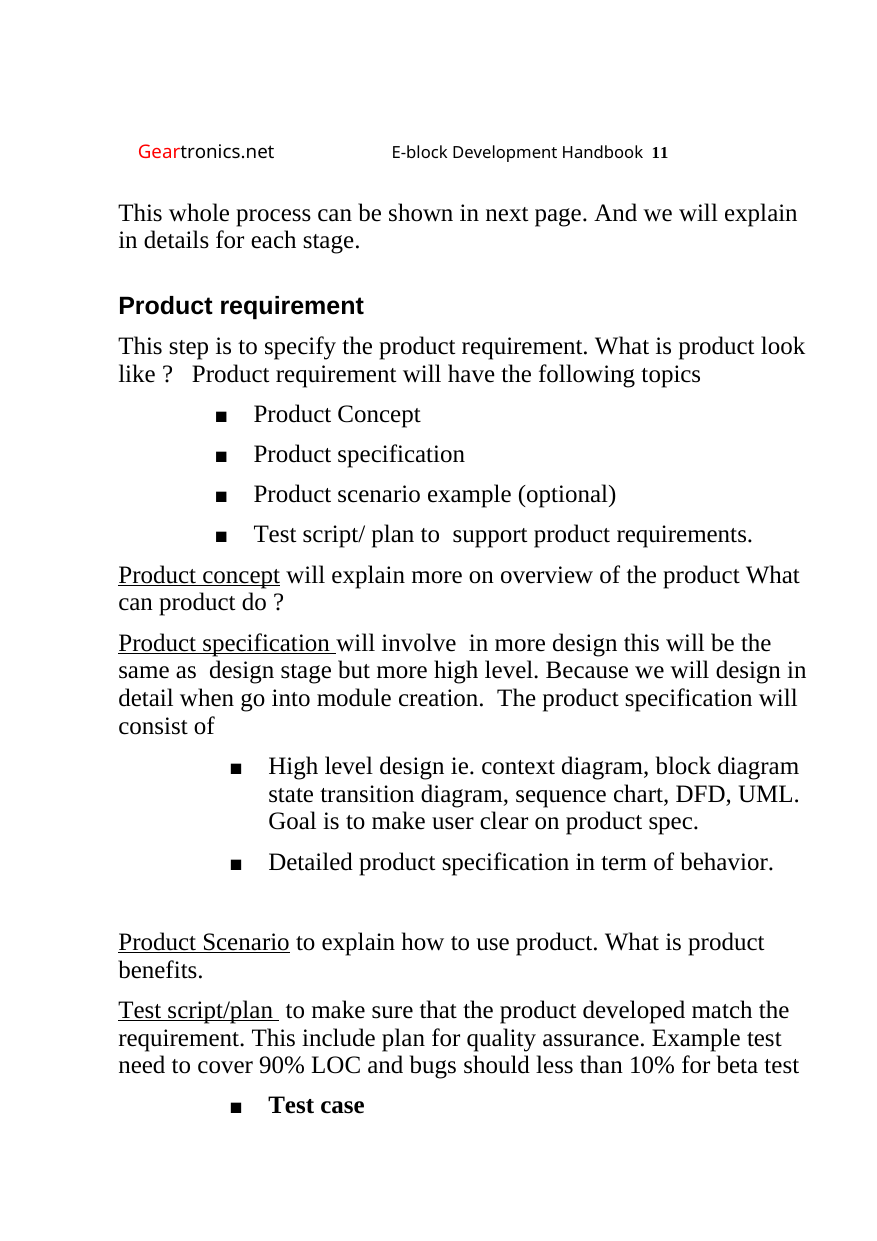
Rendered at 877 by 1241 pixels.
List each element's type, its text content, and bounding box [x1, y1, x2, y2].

text Product concept will explain more on overview of the product What can product do ? [118, 561, 818, 616]
text Product specification will involve in more design this will be the same as design stage but more high level. Because we will design in detail when go into module creation. The product specification will consist of [118, 629, 818, 739]
text Test script/plan to make sure that the product developed match the requirement. This include plan for quality assurance. Example test need to cover 90% LOC and bugs should less than 10% for beta test [118, 996, 818, 1079]
list Product Concept [216, 400, 818, 428]
list Test case [231, 1092, 818, 1119]
list Test script/ plan to support product requirements. [216, 521, 818, 548]
text This step is to specify the product requirement. What is product look like ? Product requirement will have the following topics [118, 332, 818, 387]
subtitle Product requirement [118, 292, 818, 319]
list Product specification [216, 440, 818, 468]
list High level design ie. context diagram, block diagram state transition diagram, sequence chart, DFD, UML. Goal is to make user clear on product spec. [231, 752, 818, 835]
text Product Scenario to explain how to use product. What is product benefits. [118, 928, 818, 983]
text This whole process can be shown in next page. And we will explain in details for each stage. [118, 199, 818, 254]
list Product scenario example (optional) [216, 480, 818, 508]
list Detailed product specification in term of behavior. [231, 848, 818, 875]
